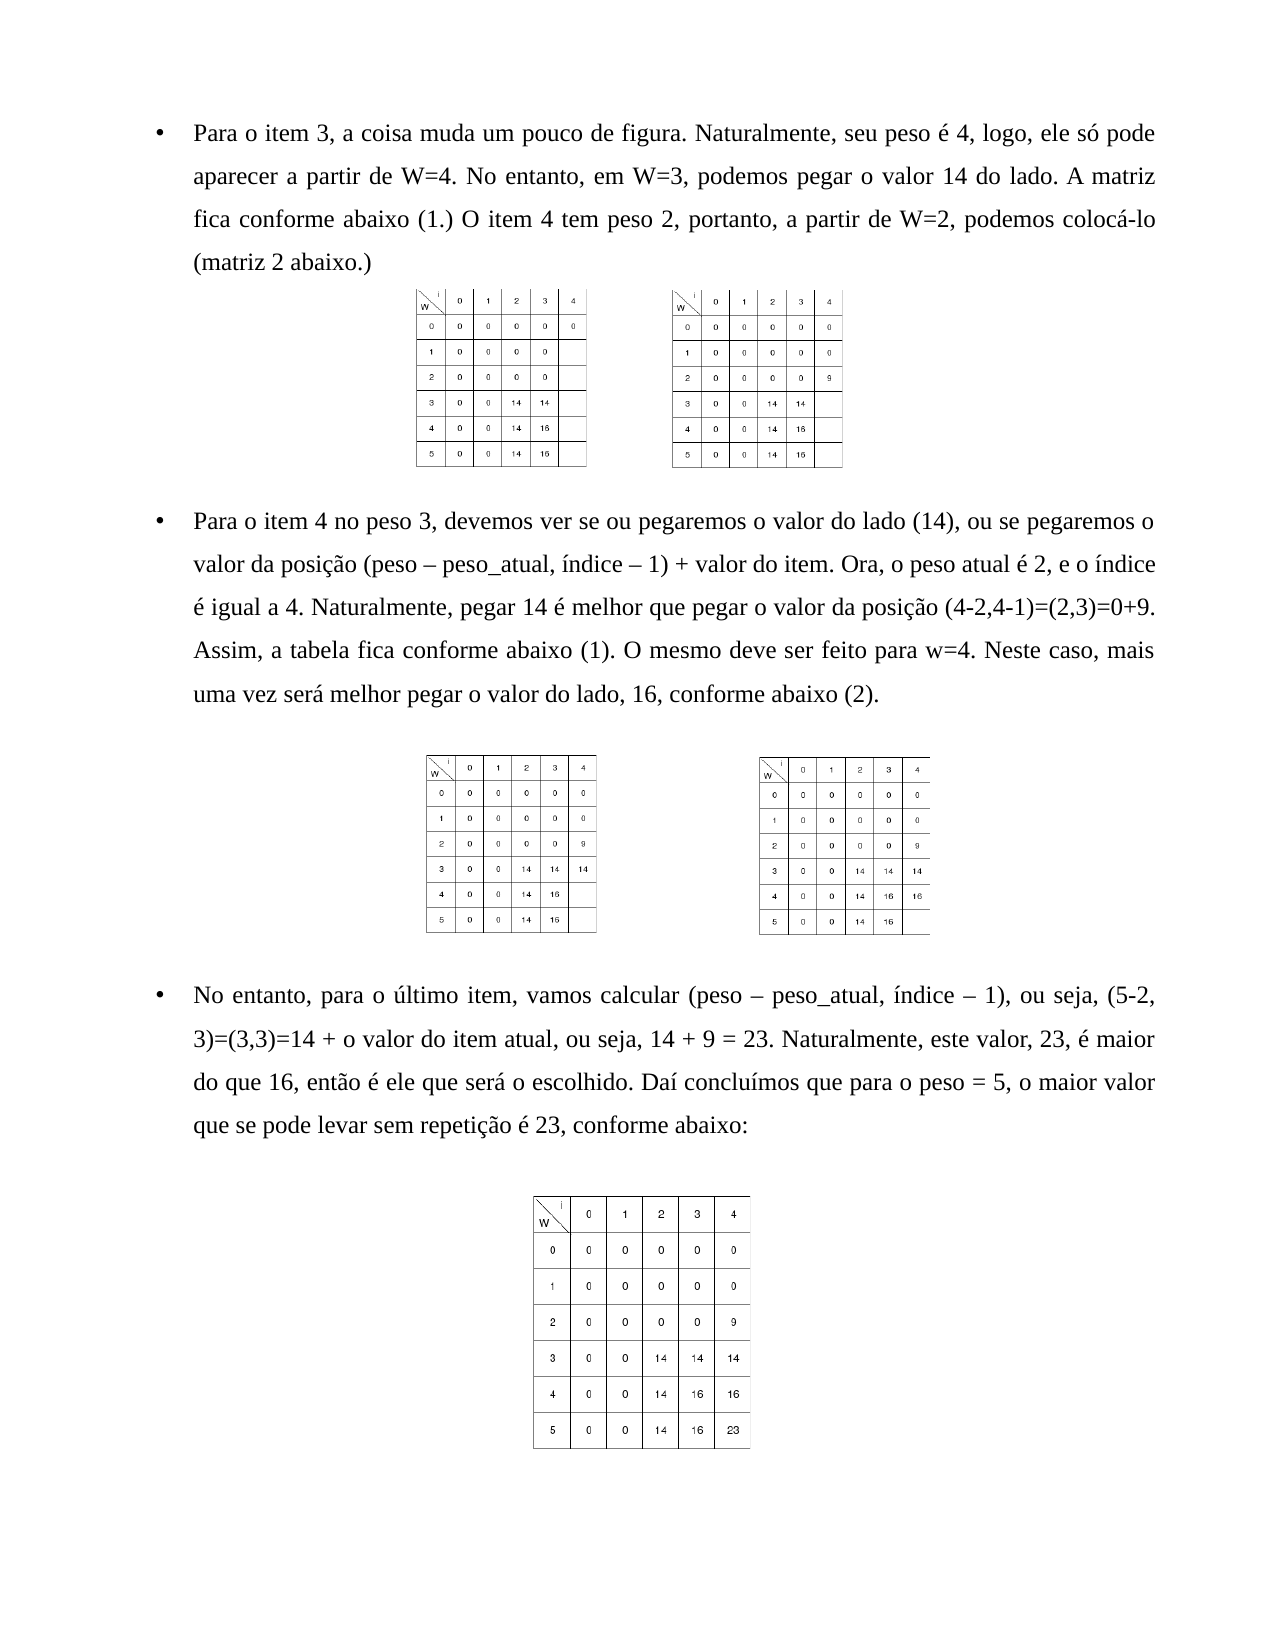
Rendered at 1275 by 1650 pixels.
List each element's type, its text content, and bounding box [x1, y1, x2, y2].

list Para o item 4 no peso 3, devemos ver se ou pegaremos o valor do lado (14), ou se pegaremos o valor da posição (peso – peso_atual, índice – 1) + valor do item. Ora, o peso atual é 2, e o índice é igual a 4. Naturalmente, pegar 14 é melhor que pegar o valor da posição (4-2,4-1)=(2,3)=0+9. Assim, a tabela fica conforme abaixo (1). O mesmo deve ser feito para w=4. Neste caso, mais uma vez será melhor pegar o valor do lado, 16, conforme abaixo (2). [156, 506, 1157, 707]
list Para o item 3, a coisa muda um pouco de figura. Naturalmente, seu peso é 4, logo, ele só pode aparecer a partir de W=4. No entanto, em W=3, podemos pegar o valor 14 do lado. A matriz fica conforme abaixo (1.) O item 4 tem peso 2, portanto, a partir de W=2, podemos colocá-lo (matriz 2 abaixo.) [156, 118, 1157, 276]
picture [524, 1196, 751, 1449]
picture [752, 757, 930, 935]
list No entanto, para o último item, vamos calcular (peso – peso_atual, índice – 1), ou seja, (5-2, 3)=(3,3)=14 + o valor do item atual, ou seja, 14 + 9 = 23. Naturalmente, este valor, 23, é maior do que 16, então é ele que será o escolhido. Daí concluímos que para o peso = 5, o maior valor que se pode levar sem repetição é 23, conforme abaixo: [156, 981, 1157, 1139]
picture [409, 289, 587, 467]
picture [665, 290, 843, 468]
picture [419, 755, 597, 933]
